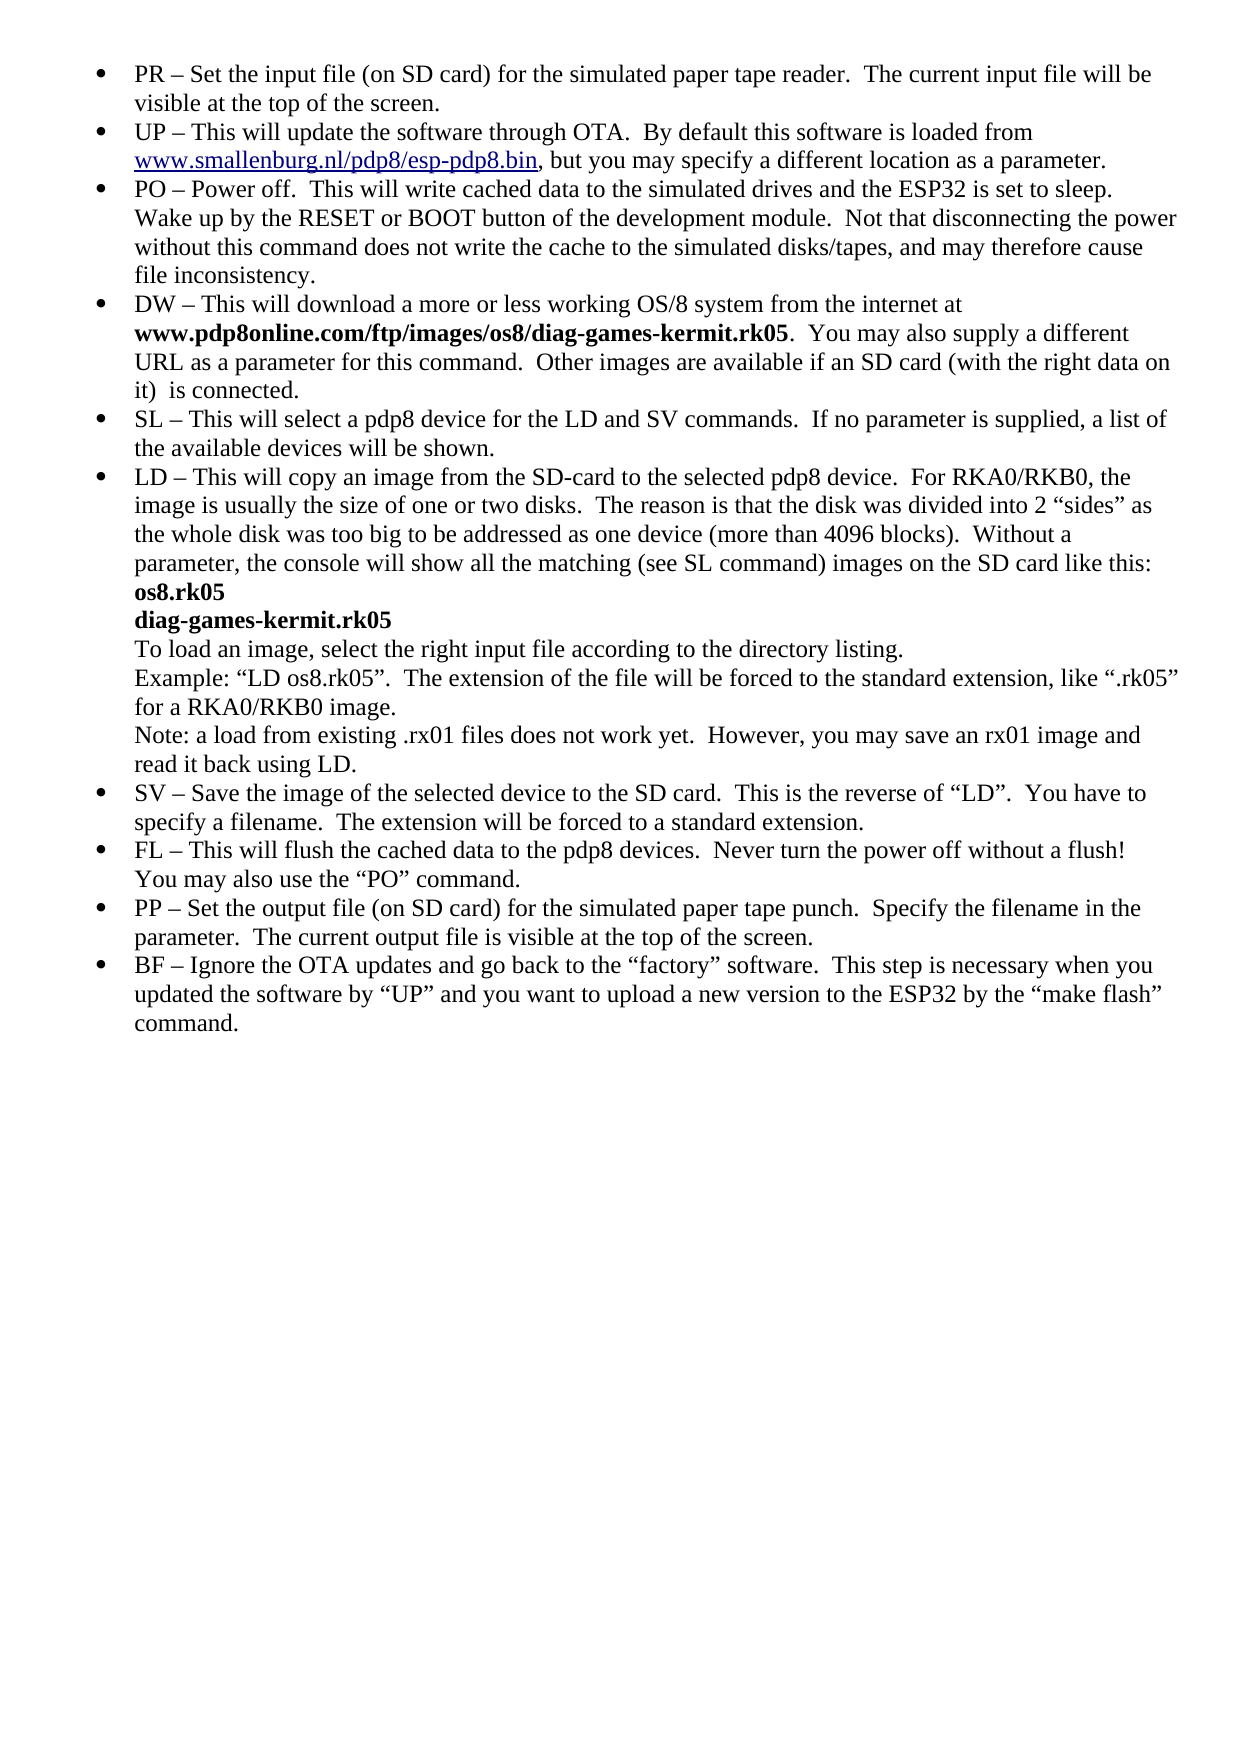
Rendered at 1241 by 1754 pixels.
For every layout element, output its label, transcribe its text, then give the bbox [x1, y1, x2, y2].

list LD – This will copy an image from the SD-card to the selected pdp8 device. For RKA0/RKB0, the image is usually the size of one or two disks. The reason is that the disk was divided into 2 “sides” as the whole disk was too big to be addressed as one device (more than 4096 blocks). Without a parameter, the console will show all the matching (see SL command) images on the SD card like this: os8.rk05 diag-games-kermit.rk05 To load an image, select the right input file according to the directory listing. Example: “LD os8.rk05”. The extension of the file will be forced to the standard extension, like “.rk05” for a RKA0/RKB0 image. Note: a load from existing .rx01 files does not work yet. However, you may save an rx01 image and read it back using LD. [97, 462, 1181, 778]
list PP – Set the output file (on SD card) for the simulated paper tape punch. Specify the filename in the parameter. The current output file is visible at the top of the screen. [97, 893, 1181, 950]
list PR – Set the input file (on SD card) for the simulated paper tape reader. The current input file will be visible at the top of the screen. [97, 59, 1181, 117]
list BF – Ignore the OTA updates and go back to the “factory” software. This step is necessary when you updated the software by “UP” and you want to upload a new version to the ESP32 by the “make flash” command. [97, 950, 1181, 1037]
list SV – Save the image of the selected device to the SD card. This is the reverse of “LD”. You have to specify a filename. The extension will be forced to a standard extension. [97, 778, 1181, 835]
list PO – Power off. This will write cached data to the simulated drives and the ESP32 is set to sleep. Wake up by the RESET or BOOT button of the development module. Not that disconnecting the power without this command does not write the cache to the simulated disks/tapes, and may therefore cause file inconsistency. [97, 174, 1181, 289]
list SL – This will select a pdp8 device for the LD and SV commands. If no parameter is supplied, a list of the available devices will be shown. [97, 404, 1181, 462]
list FL – This will flush the cached data to the pdp8 devices. Never turn the power off without a flush! You may also use the “PO” command. [97, 835, 1181, 893]
list UP – This will update the software through OTA. By default this software is loaded from www.smallenburg.nl/pdp8/esp-pdp8.bin, but you may specify a different location as a parameter. [97, 117, 1181, 174]
list DW – This will download a more or less working OS/8 system from the internet at www.pdp8online.com/ftp/images/os8/diag-games-kermit.rk05. You may also supply a different URL as a parameter for this command. Other images are available if an SD card (with the right data on it) is connected. [97, 289, 1181, 404]
